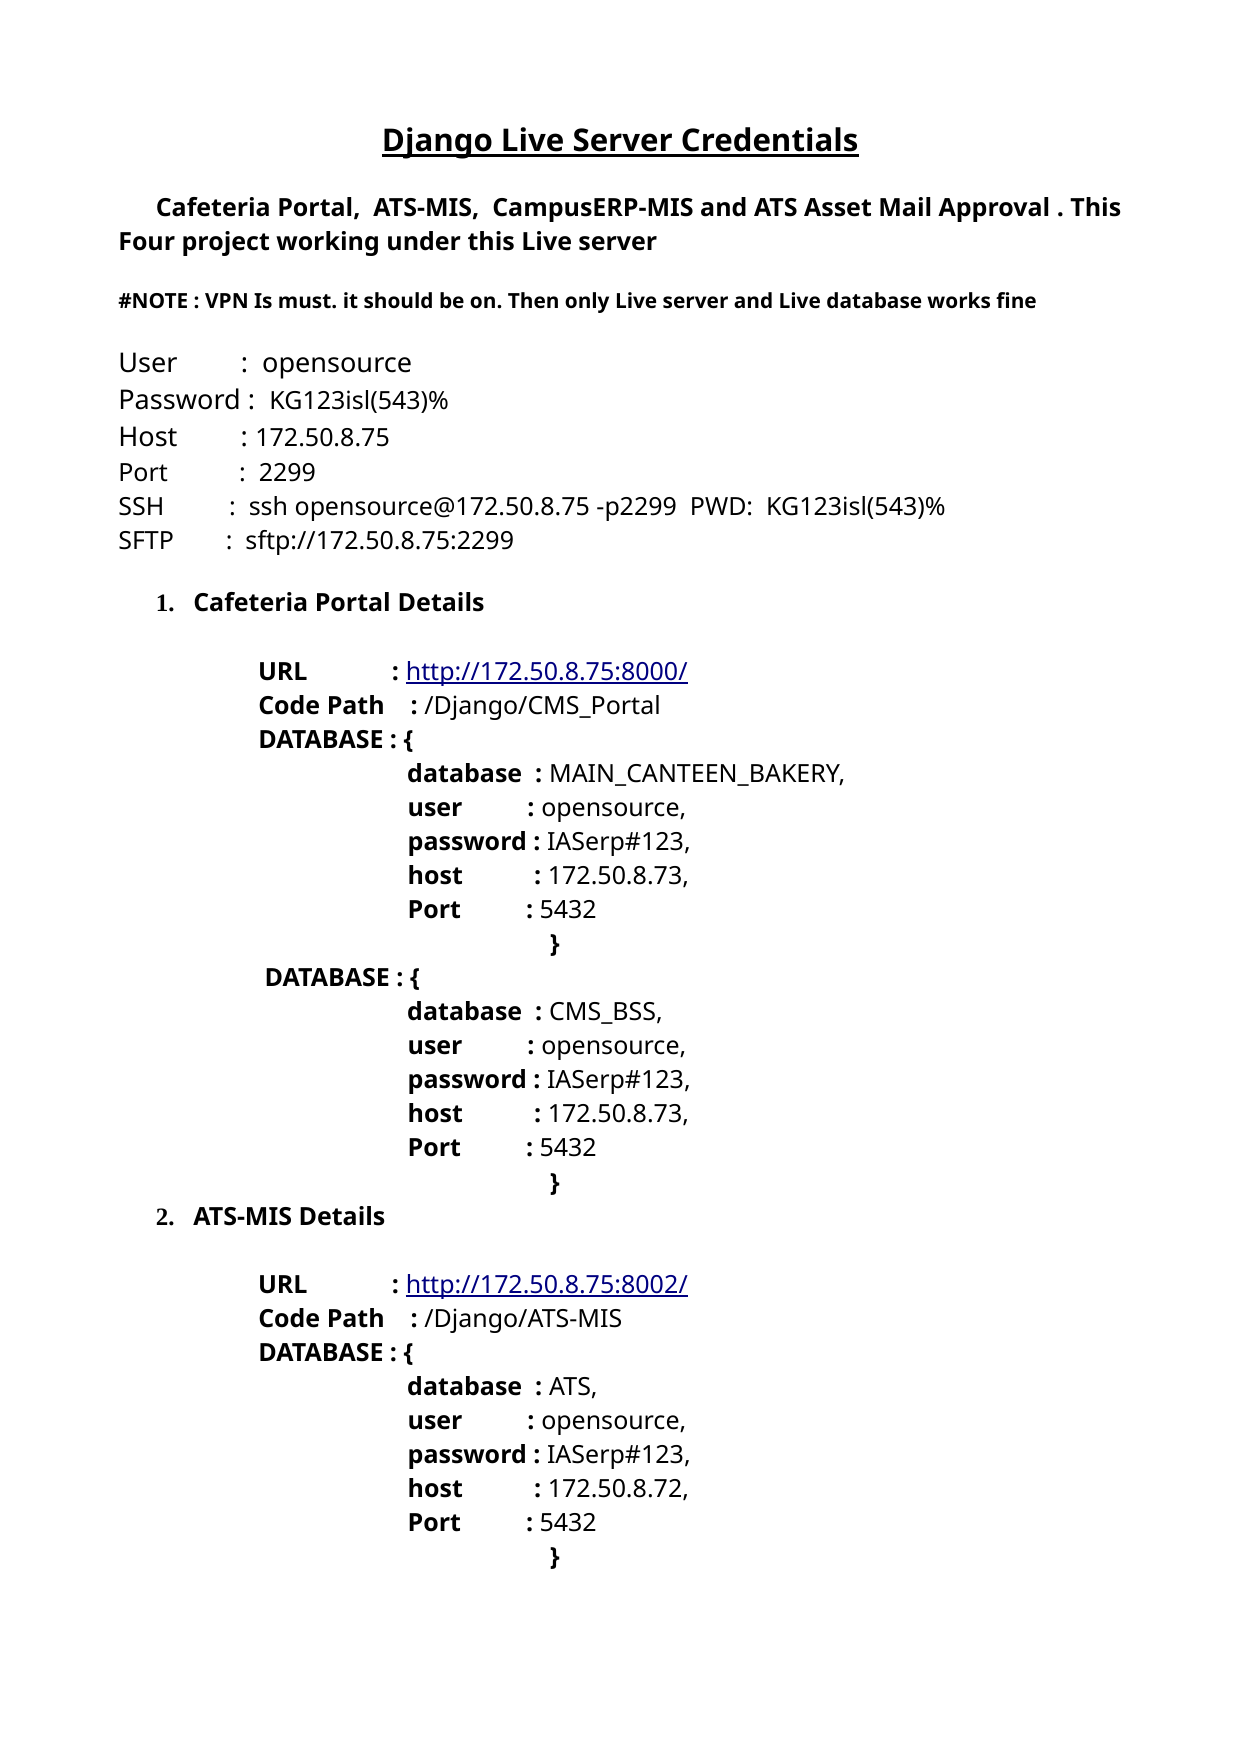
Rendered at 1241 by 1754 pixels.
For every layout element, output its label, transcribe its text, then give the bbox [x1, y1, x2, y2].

text Host : 172.50.8.75 [118, 417, 1122, 454]
text Password : KG123isl(543)% [118, 380, 1122, 417]
text SFTP : sftp://172.50.8.75:2299 [118, 522, 1122, 556]
text User : opensource [118, 343, 1122, 380]
text SSH : ssh opensource@172.50.8.75 -p2299 PWD: KG123isl(543)% [118, 488, 1122, 522]
text Django Live Server Credentials [118, 118, 1122, 189]
list Cafeteria Portal Details URL : http://172.50.8.75:8000/ Code Path : /Django/CMS_Portal DATABASE : { database : MAIN_CANTEEN_BAKERY, user : opensource, password : IASerp#123, host : 172.50.8.73, Port : 5432 } DATABASE : { database : CMS_BSS, user : opensource, password : IASerp#123, host : 172.50.8.73, Port : 5432 } [156, 585, 1122, 1198]
text #NOTE : VPN Is must. it should be on. Then only Live server and Live database works fine [118, 258, 1122, 315]
text Port : 2299 [118, 454, 1122, 488]
text Cafeteria Portal, ATS-MIS, CampusERP-MIS and ATS Asset Mail Approval . This Four project working under this Live server [118, 189, 1122, 258]
list ATS-MIS Details URL : http://172.50.8.75:8002/ Code Path : /Django/ATS-MIS DATABASE : { database : ATS, user : opensource, password : IASerp#123, host : 172.50.8.72, Port : 5432 } [156, 1198, 1122, 1573]
